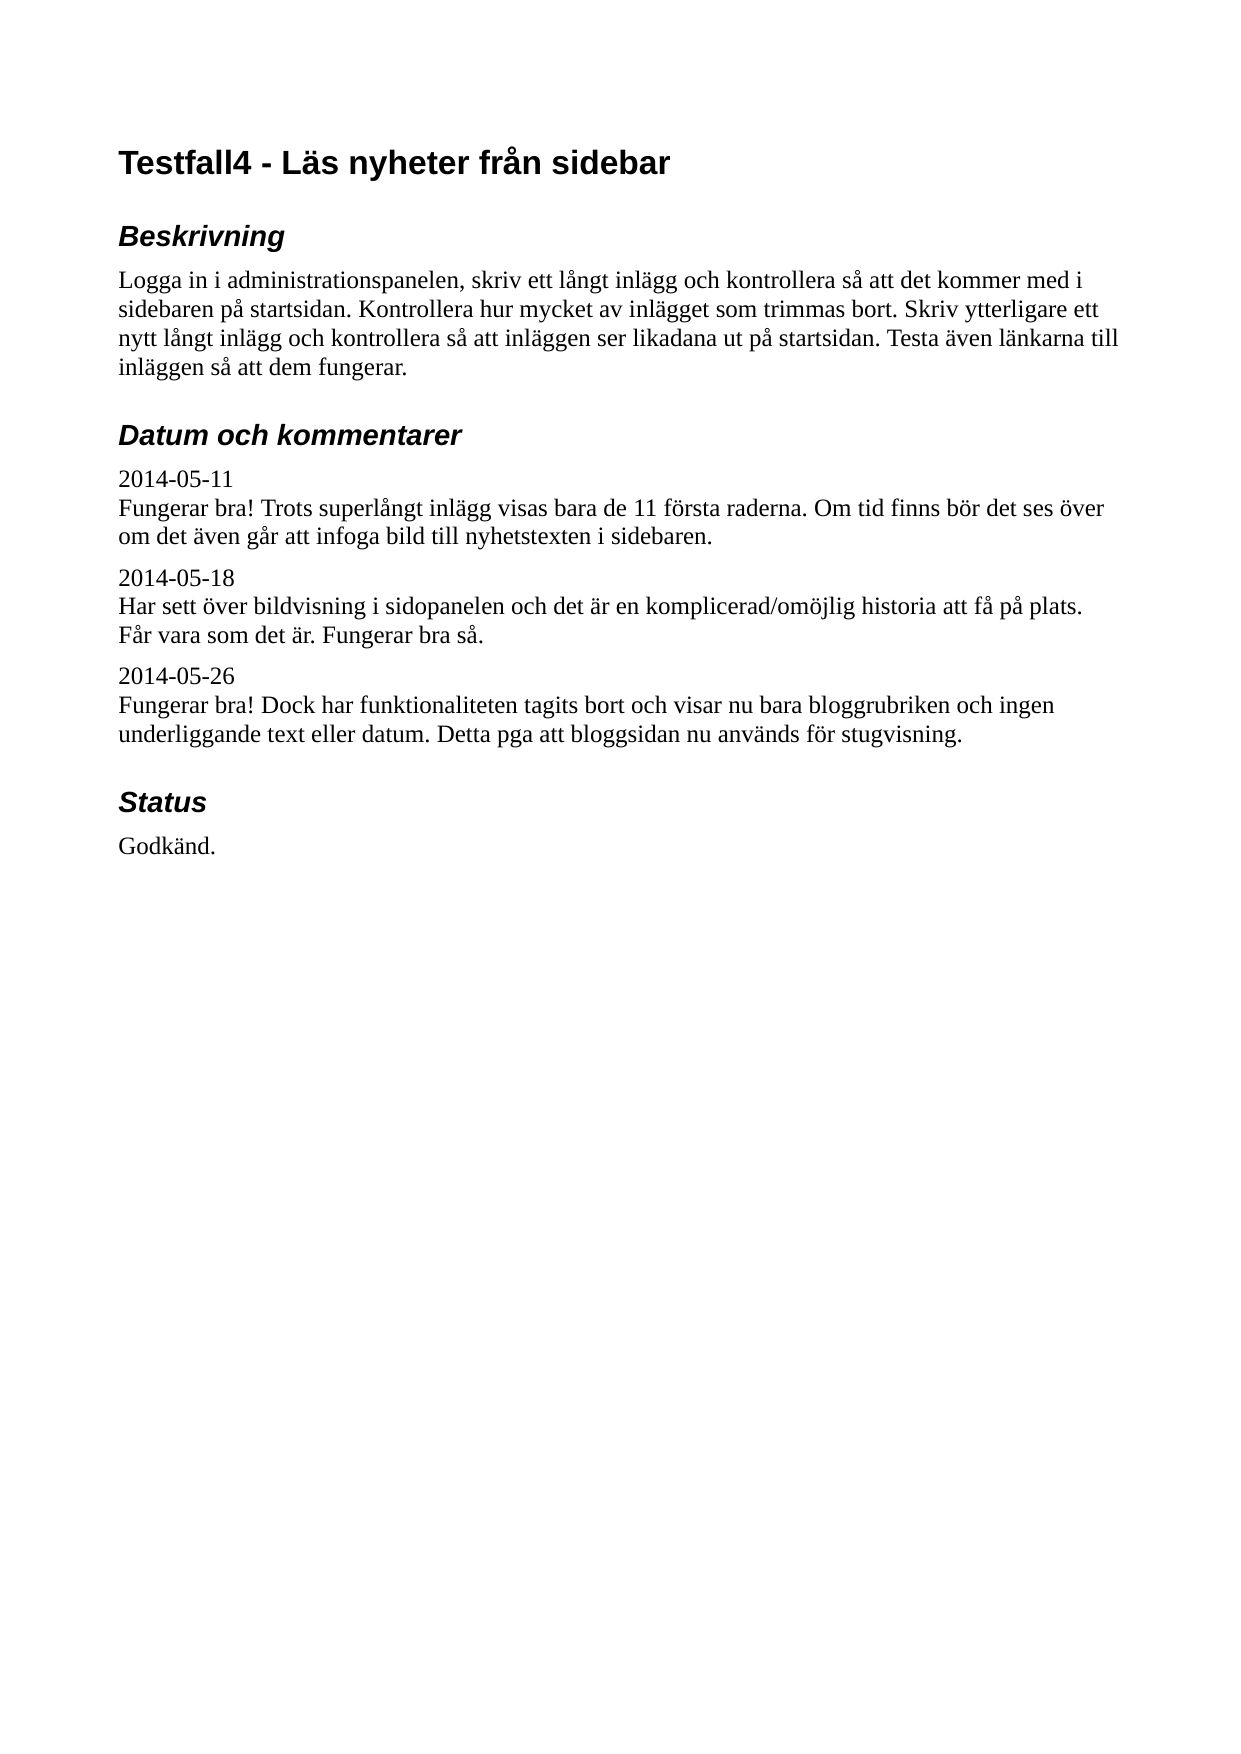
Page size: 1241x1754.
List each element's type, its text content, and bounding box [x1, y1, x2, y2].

text Godkänd. [118, 831, 1122, 860]
subtitle Datum och kommentarer [118, 418, 1122, 451]
text Logga in i administrationspanelen, skriv ett långt inlägg och kontrollera så att det kommer med i sidebaren på startsidan. Kontrollera hur mycket av inlägget som trimmas bort. Skriv ytterligare ett nytt långt inlägg och kontrollera så att inläggen ser likadana ut på startsidan. Testa även länkarna till inläggen så att dem fungerar. [118, 265, 1122, 380]
subtitle Testfall4 - Läs nyheter från sidebar [118, 143, 1122, 182]
subtitle Beskrivning [118, 219, 1122, 253]
subtitle Status [118, 785, 1122, 819]
text 2014-05-11 Fungerar bra! Trots superlångt inlägg visas bara de 11 första raderna. Om tid finns bör det ses över om det även går att infoga bild till nyhetstexten i sidebaren. [118, 464, 1122, 550]
text 2014-05-26 Fungerar bra! Dock har funktionaliteten tagits bort och visar nu bara bloggrubriken och ingen underliggande text eller datum. Detta pga att bloggsidan nu används för stugvisning. [118, 661, 1122, 748]
text 2014-05-18 Har sett över bildvisning i sidopanelen och det är en komplicerad/omöjlig historia att få på plats. Får vara som det är. Fungerar bra så. [118, 563, 1122, 649]
